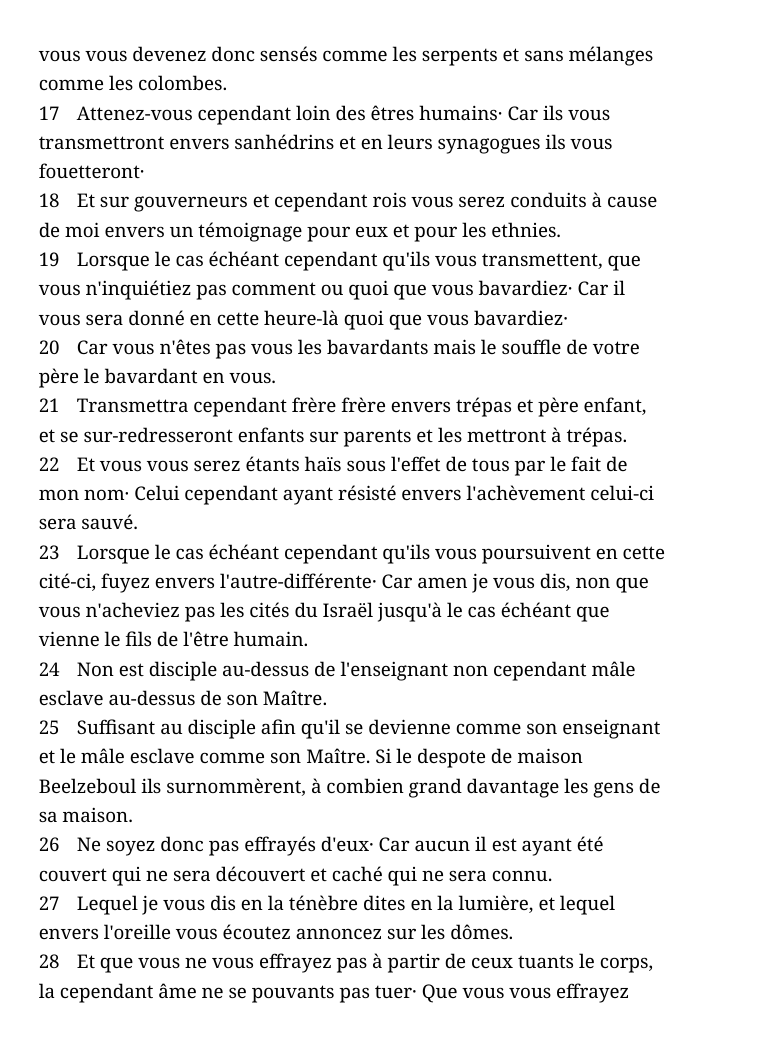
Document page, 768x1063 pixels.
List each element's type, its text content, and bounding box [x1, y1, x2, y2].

text vous vous devenez donc sensés comme les serpents et sans mélanges comme les colombes. 17 Attenez-vous cependant loin des êtres humains· Car ils vous transmettront envers sanhédrins et en leurs synagogues ils vous fouetteront· 18 Et sur gouverneurs et cependant rois vous serez conduits à cause de moi envers un témoignage pour eux et pour les ethnies. 19 Lorsque le cas échéant cependant qu'ils vous transmettent, que vous n'inquiétiez pas comment ou quoi que vous bavardiez· Car il vous sera donné en cette heure-là quoi que vous bavardiez· 20 Car vous n'êtes pas vous les bavardants mais le souffle de votre père le bavardant en vous. 21 Transmettra cependant frère frère envers trépas et père enfant, et se sur-redresseront enfants sur parents et les mettront à trépas. 22 Et vous vous serez étants haïs sous l'effet de tous par le fait de mon nom· Celui cependant ayant résisté envers l'achèvement celui-ci sera sauvé. 23 Lorsque le cas échéant cependant qu'ils vous poursuivent en cette cité-ci, fuyez envers l'autre-différente· Car amen je vous dis, non que vous n'acheviez pas les cités du Israël jusqu'à le cas échéant que vienne le fils de l'être humain. 24 Non est disciple au-dessus de l'enseignant non cependant mâle esclave au-dessus de son Maître. 25 Suffisant au disciple afin qu'il se devienne comme son enseignant et le mâle esclave comme son Maître. Si le despote de maison Beelzeboul ils surnommèrent, à combien grand davantage les gens de sa maison. 26 Ne soyez donc pas effrayés d'eux· Car aucun il est ayant été couvert qui ne sera découvert et caché qui ne sera connu. 27 Lequel je vous dis en la ténèbre dites en la lumière, et lequel envers l'oreille vous écoutez annoncez sur les dômes. 28 Et que vous ne vous effrayez pas à partir de ceux tuants le corps, la cependant âme ne se pouvants pas tuer· Que vous vous effrayez [38, 41, 667, 1003]
